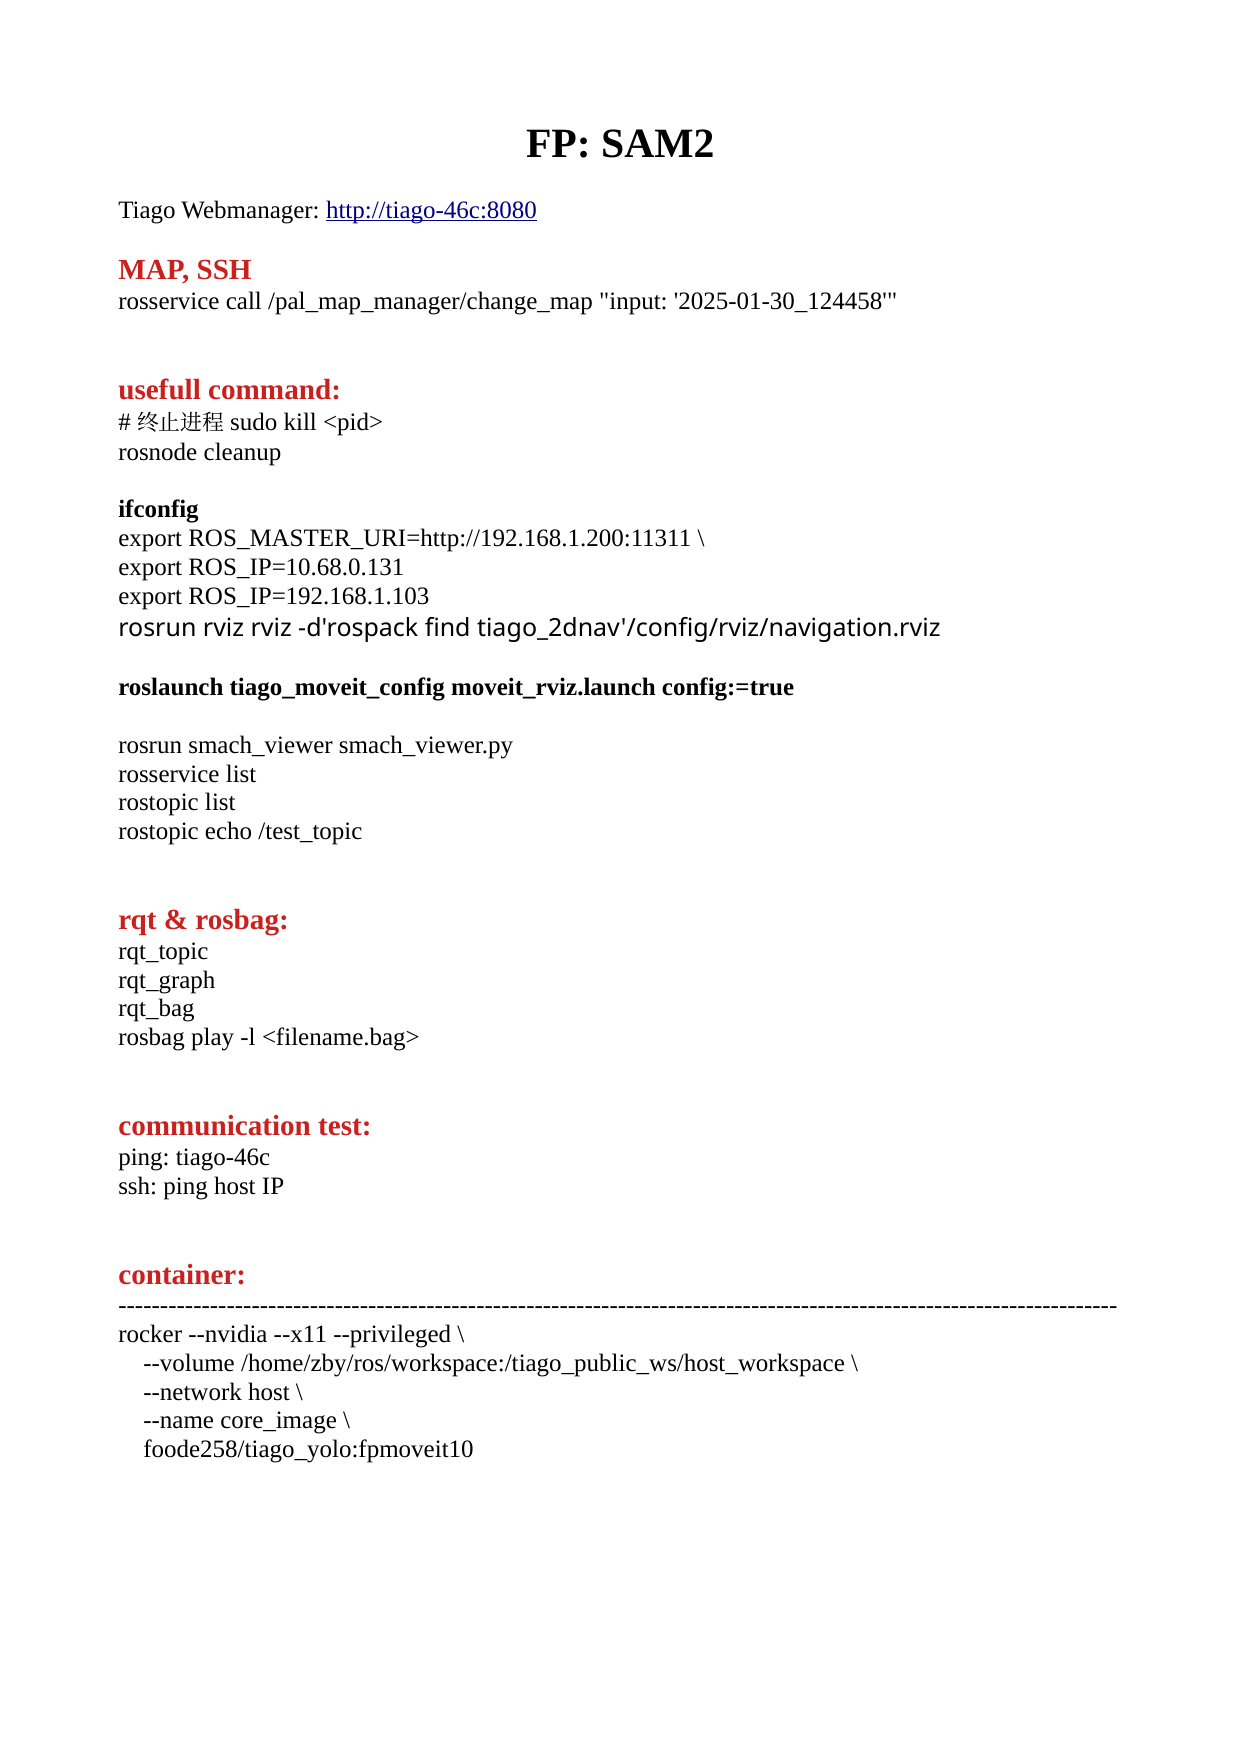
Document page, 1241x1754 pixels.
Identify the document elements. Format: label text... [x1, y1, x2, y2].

text ifconfig [118, 494, 1122, 523]
text export ROS_IP=192.168.1.103 [118, 581, 1122, 609]
text rqt & rosbag: [118, 902, 1122, 936]
text --volume /home/zby/ros/workspace:/tiago_public_ws/host_workspace \ [118, 1348, 1122, 1377]
text Tiago Webmanager: http://tiago-46c:8080 [118, 195, 1122, 223]
text MAP, SSH [118, 252, 1122, 286]
text rosservice list [118, 759, 1122, 787]
text rostopic list [118, 787, 1122, 816]
text rostopic echo /test_topic [118, 816, 1122, 845]
text ------------------------------------------------------------------------------------------------------------------------ [118, 1291, 1122, 1319]
text --name core_image \ [118, 1406, 1122, 1434]
text foode258/tiago_yolo:fpmoveit10 [118, 1434, 1122, 1463]
text rosrun smach_viewer smach_viewer.py [118, 730, 1122, 759]
text FP: SAM2 [118, 118, 1122, 166]
text rosrun rviz rviz -d'rospack find tiago_2dnav'/config/rviz/navigation.rviz [118, 609, 1122, 644]
text rosservice call /pal_map_manager/change_map "input: '2025-01-30_124458'" [118, 286, 1122, 314]
text rosnode cleanup [118, 437, 1122, 466]
text rqt_bag [118, 993, 1122, 1022]
text export ROS_MASTER_URI=http://192.168.1.200:11311 \ [118, 523, 1122, 552]
text rqt_graph [118, 965, 1122, 993]
text export ROS_IP=10.68.0.131 [118, 552, 1122, 581]
text ssh: ping host IP [118, 1171, 1122, 1199]
text rosbag play -l <filename.bag> [118, 1022, 1122, 1051]
text rocker --nvidia --x11 --privileged \ [118, 1319, 1122, 1348]
text container: [118, 1257, 1122, 1291]
text usefull command: [118, 372, 1122, 406]
text roslaunch tiago_moveit_config moveit_rviz.launch config:=true [118, 672, 1122, 701]
text --network host \ [118, 1377, 1122, 1406]
text rqt_topic [118, 936, 1122, 965]
text communication test: [118, 1108, 1122, 1142]
text ping: tiago-46c [118, 1142, 1122, 1171]
text # 终止进程 sudo kill <pid> [118, 406, 1122, 437]
